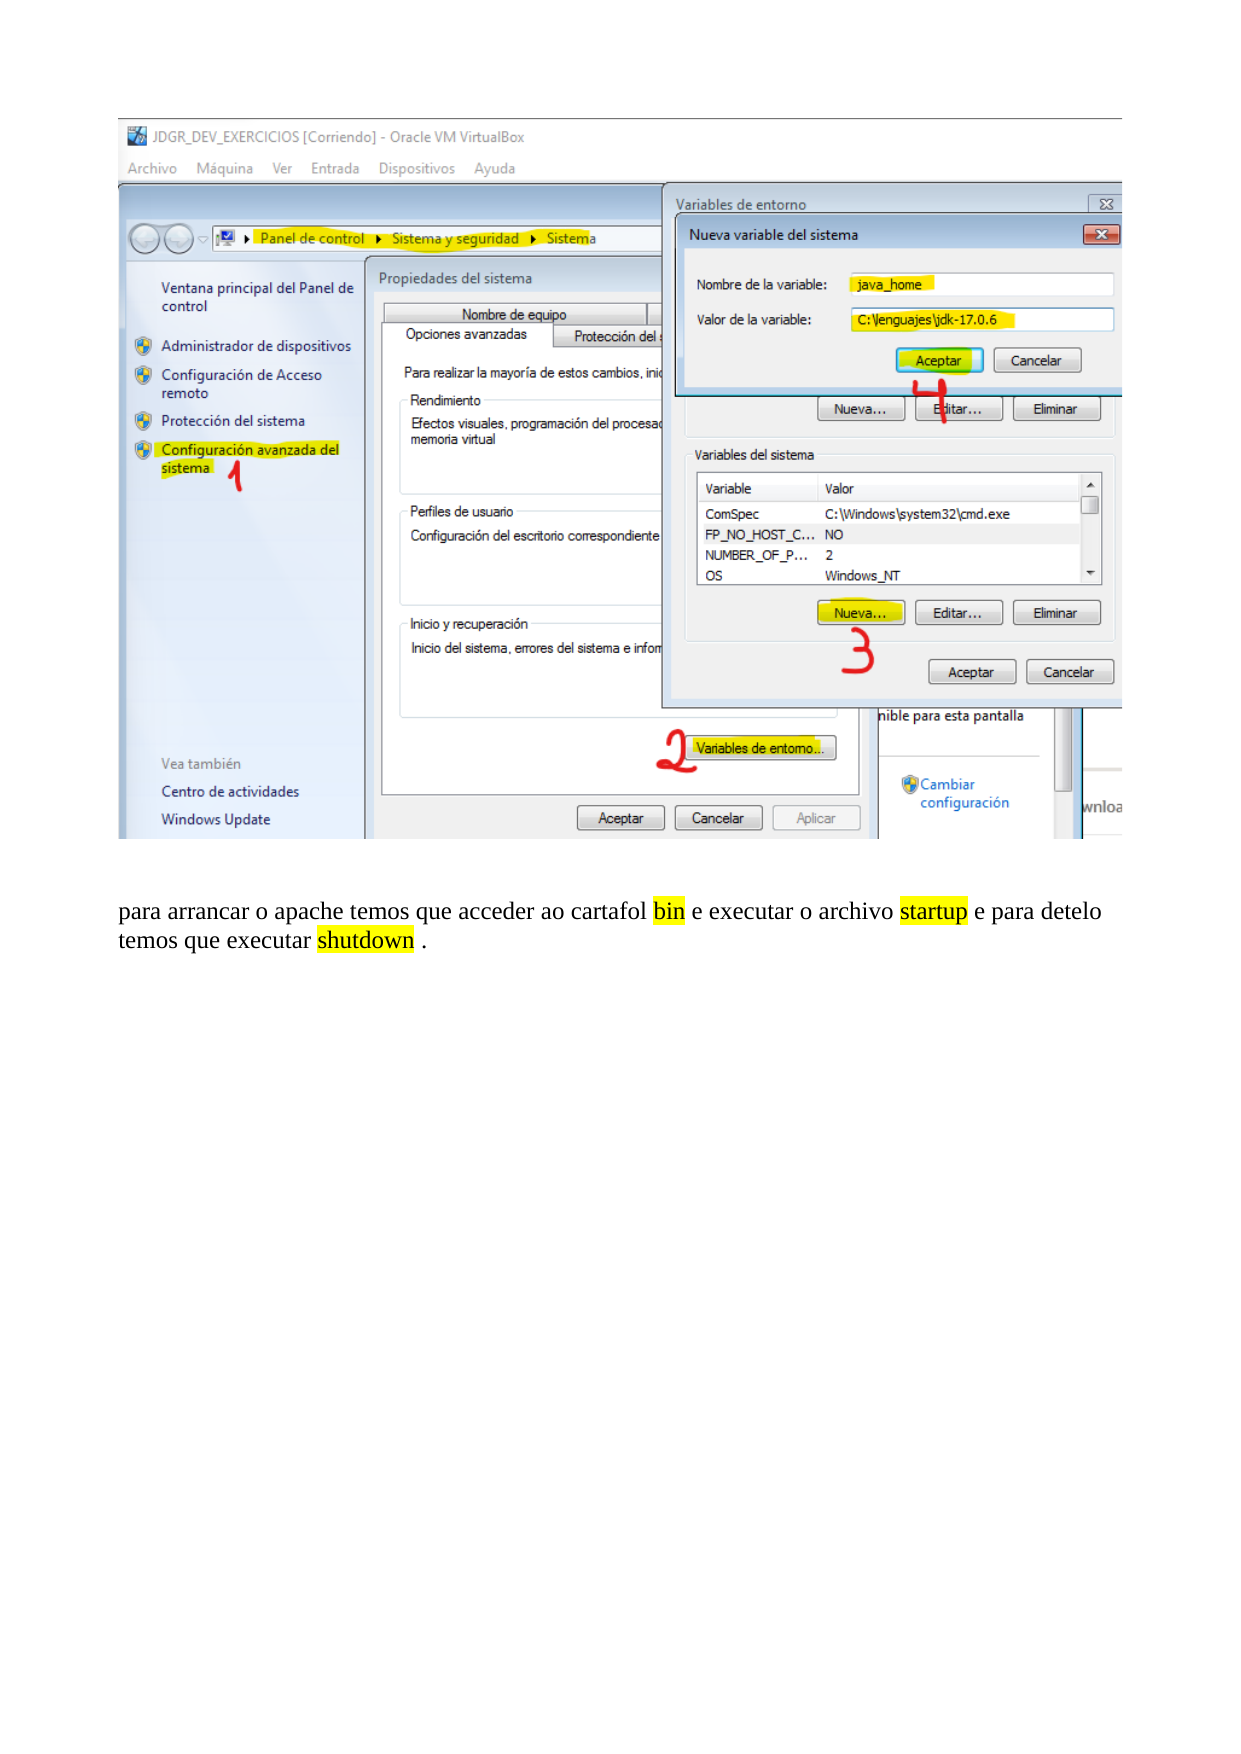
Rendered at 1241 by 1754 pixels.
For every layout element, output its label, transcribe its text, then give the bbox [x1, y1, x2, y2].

picture [118, 118, 1123, 839]
text para arrancar o apache temos que acceder ao cartafol bin e executar o archivo startup e para detelo temos que executar shutdown . [118, 896, 1122, 953]
